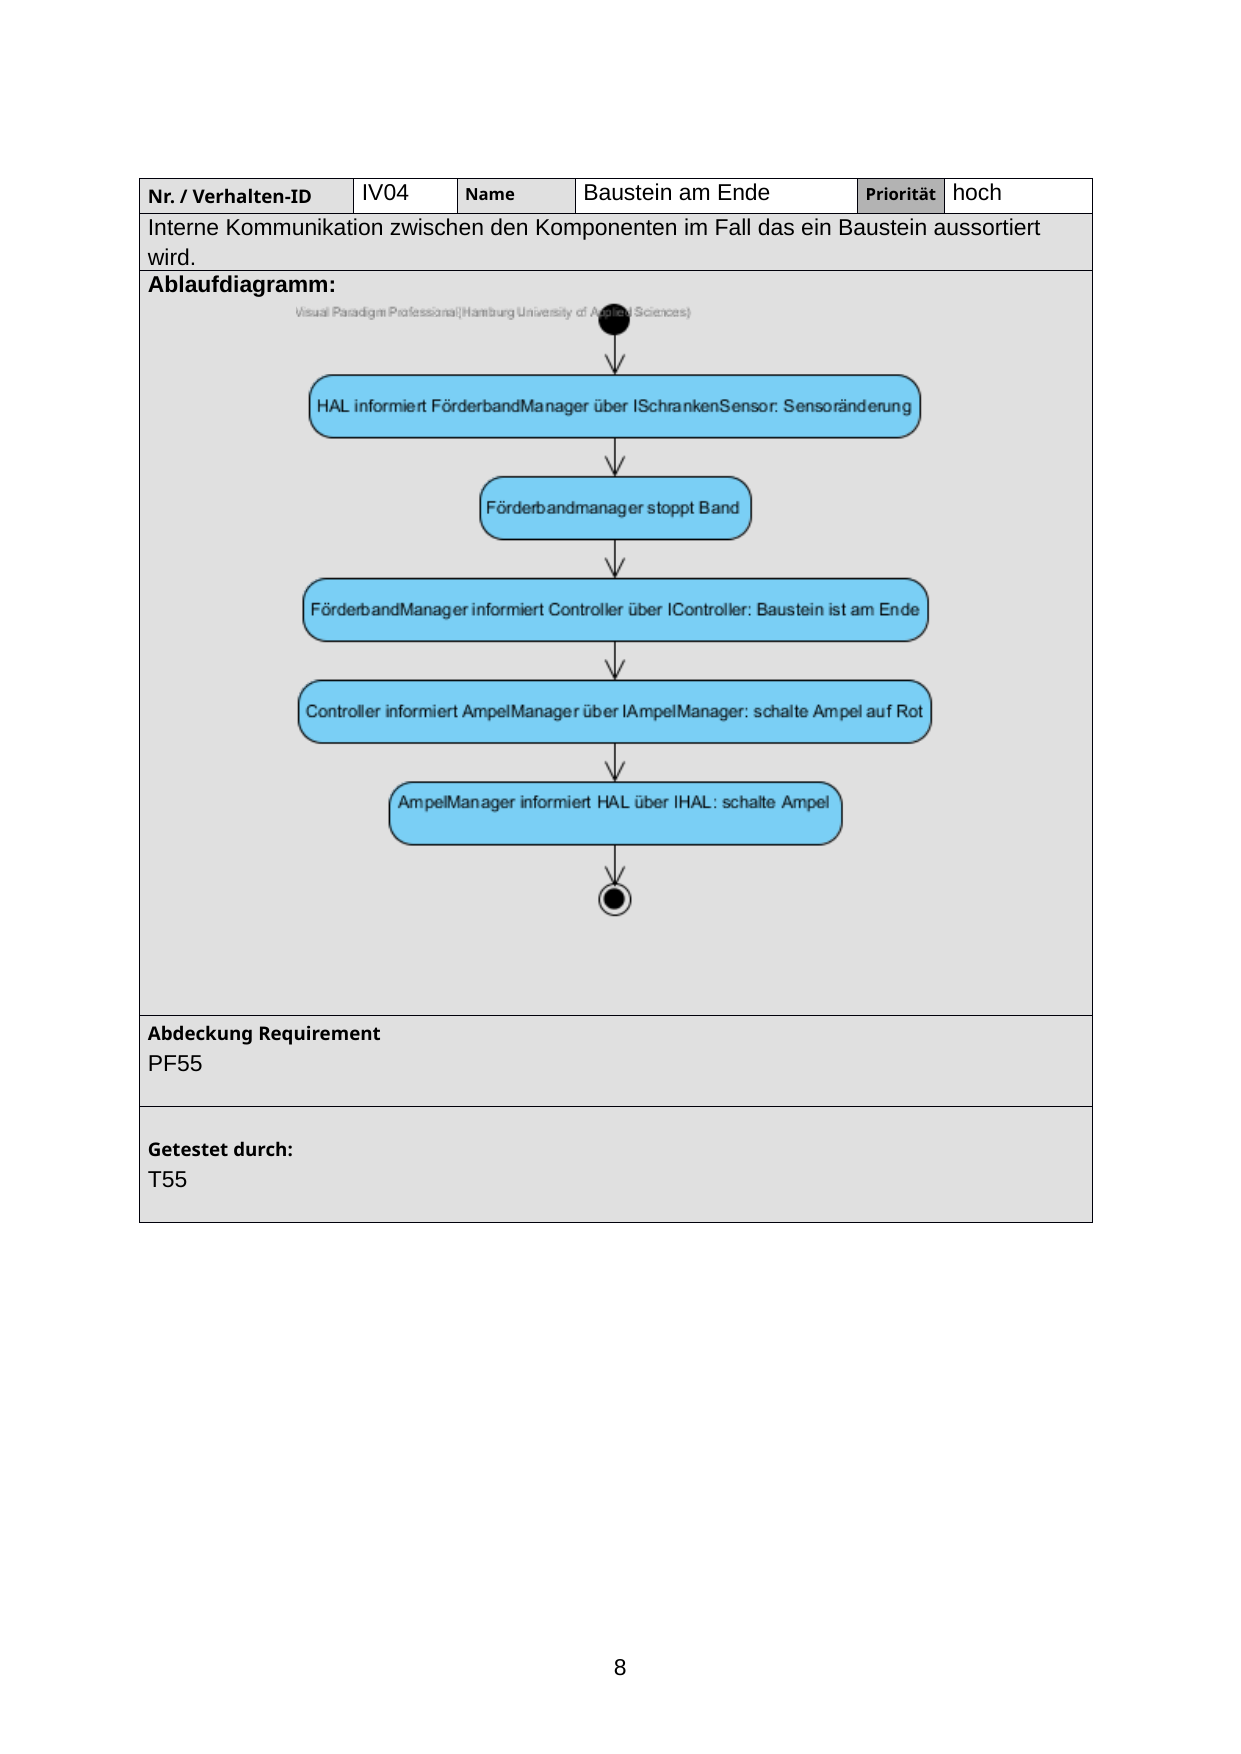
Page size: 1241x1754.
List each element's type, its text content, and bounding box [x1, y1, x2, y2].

table_header Baustein am Ende [576, 179, 857, 213]
table_cell Getestet durch: T55 [140, 1107, 1092, 1222]
picture [296, 301, 937, 921]
table_header hoch [945, 179, 1092, 213]
table_header Name [458, 179, 575, 213]
table_cell Abdeckung Requirement PF55 [140, 1016, 1092, 1106]
table_header IV04 [354, 179, 457, 213]
table_header Nr. / Verhalten-ID [140, 179, 353, 213]
table_cell Interne Kommunikation zwischen den Komponenten im Fall das ein Baustein aussortiert wird. [140, 214, 1092, 270]
table_cell Ablaufdiagramm: [140, 271, 1092, 1015]
table_header Priorität [858, 179, 944, 213]
